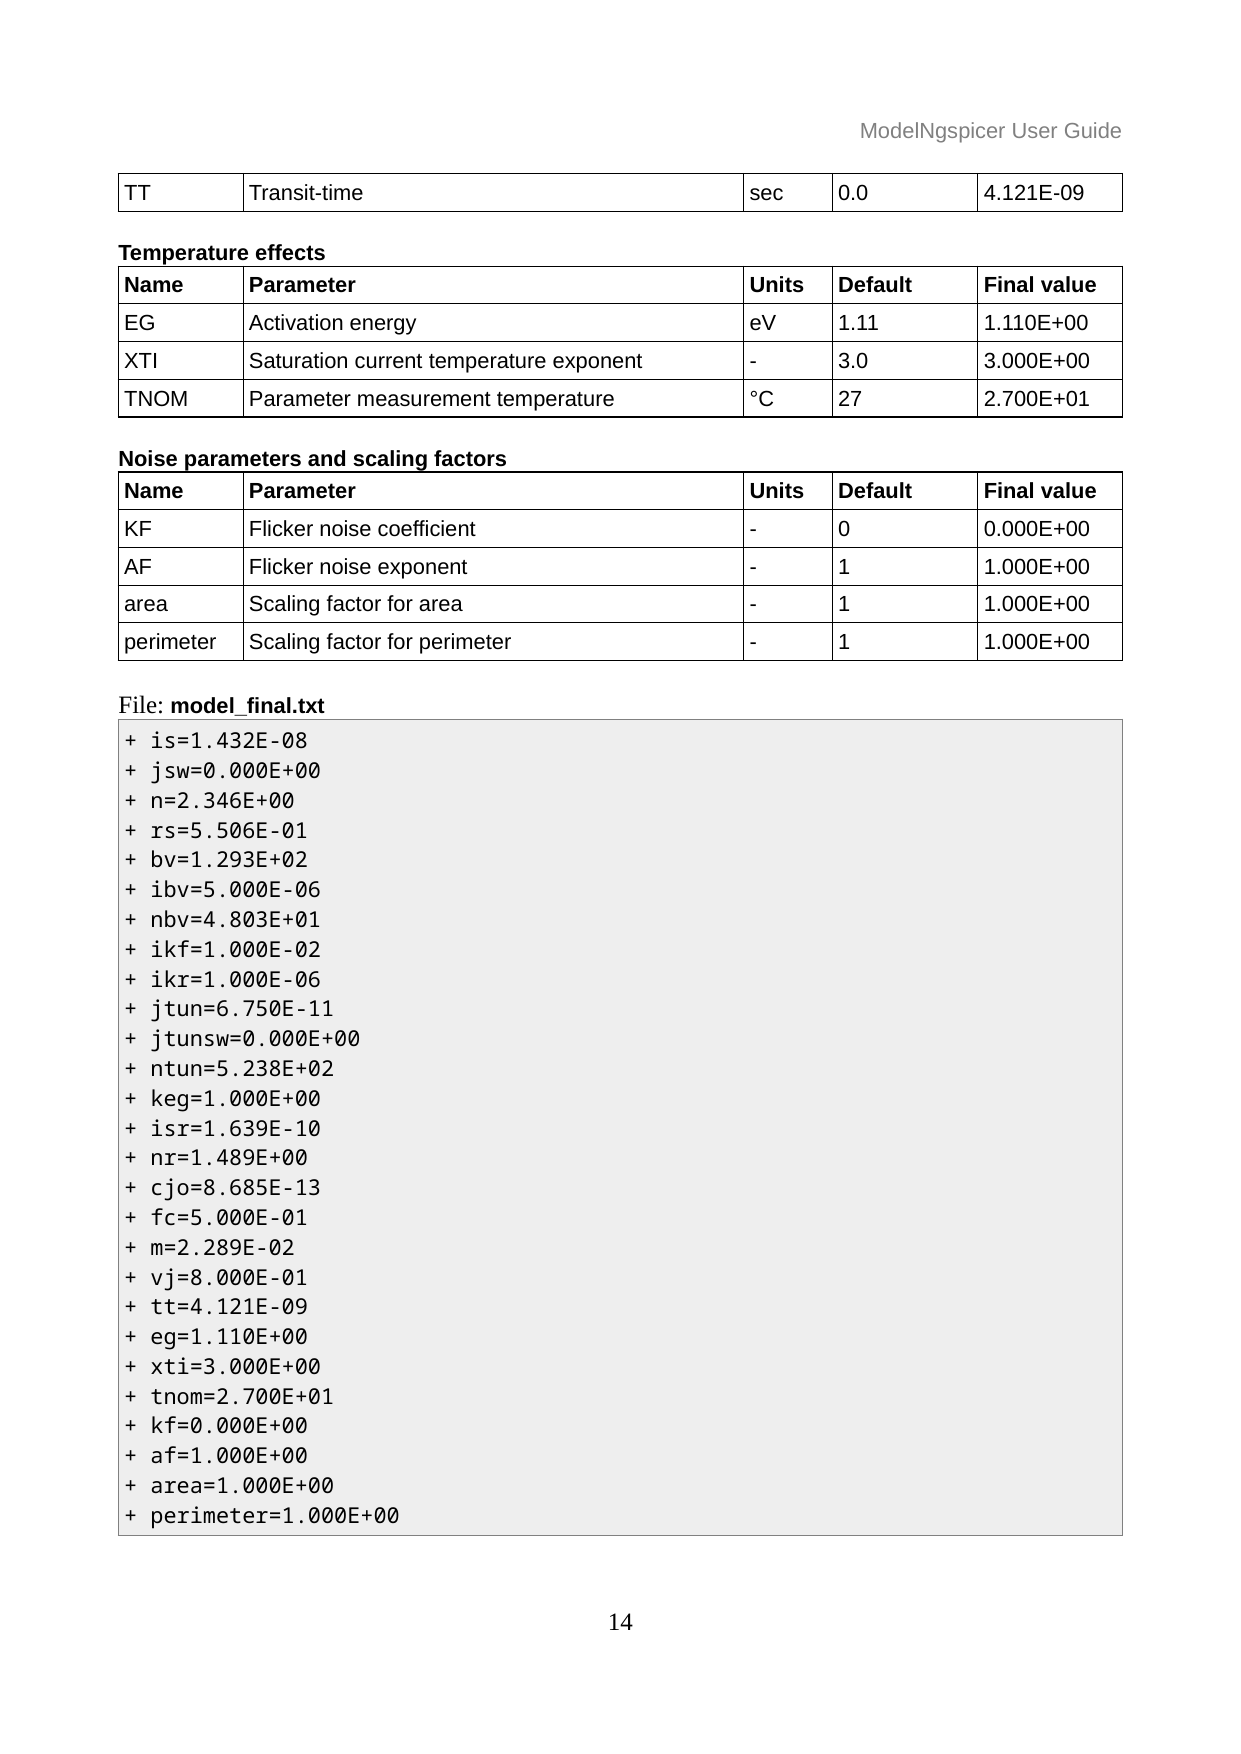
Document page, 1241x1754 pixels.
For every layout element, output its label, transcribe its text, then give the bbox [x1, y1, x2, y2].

table_cell Flicker noise exponent [244, 548, 743, 584]
table_cell KF [119, 510, 243, 547]
table_header Name [119, 473, 243, 509]
table_header Default [833, 473, 977, 509]
table_cell 1 [833, 586, 977, 622]
table_cell eV [744, 304, 832, 341]
table_cell 1 [833, 623, 977, 660]
table_cell 1.000E+00 [978, 623, 1122, 660]
text Temperature effects [118, 240, 1122, 266]
table_cell 1 [833, 548, 977, 584]
table_cell Scaling factor for area [244, 586, 743, 622]
table_cell 1.000E+00 [978, 548, 1122, 584]
table_cell - [744, 342, 832, 379]
table_cell TNOM [119, 380, 243, 416]
table_cell 27 [833, 380, 977, 416]
text File: model_final.txt [118, 690, 1122, 718]
table_cell 1.000E+00 [978, 586, 1122, 622]
table_cell Saturation current temperature exponent [244, 342, 743, 379]
table_header + is=1.432E-08 + jsw=0.000E+00 + n=2.346E+00 + rs=5.506E-01 + bv=1.293E+02 + ibv=5.000E-06 + nbv=4.803E+01 + ikf=1.000E-02 + ikr=1.000E-06 + jtun=6.750E-11 + jtunsw=0.000E+00 + ntun=5.238E+02 + keg=1.000E+00 + isr=1.639E-10 + nr=1.489E+00 + cjo=8.685E-13 + fc=5.000E-01 + m=2.289E-02 + vj=8.000E-01 + tt=4.121E-09 + eg=1.110E+00 + xti=3.000E+00 + tnom=2.700E+01 + kf=0.000E+00 + af=1.000E+00 + area=1.000E+00 + perimeter=1.000E+00 [119, 720, 1122, 1535]
table_header Parameter [244, 473, 743, 509]
table_cell Transit-time [244, 174, 743, 211]
table_header Units [744, 473, 832, 509]
table_cell 3.000E+00 [978, 342, 1122, 379]
table_cell 1.110E+00 [978, 304, 1122, 341]
table_cell - [744, 586, 832, 622]
table_header Final value [978, 473, 1122, 509]
table_cell 3.0 [833, 342, 977, 379]
table_cell °C [744, 380, 832, 416]
table_header Units [744, 267, 832, 303]
table_cell 0.000E+00 [978, 510, 1122, 547]
table_cell sec [744, 174, 832, 211]
table_cell - [744, 548, 832, 584]
table_cell Flicker noise coefficient [244, 510, 743, 547]
table_cell Activation energy [244, 304, 743, 341]
table_cell AF [119, 548, 243, 584]
table_cell XTI [119, 342, 243, 379]
table_cell Parameter measurement temperature [244, 380, 743, 416]
table_cell 2.700E+01 [978, 380, 1122, 416]
table_header Parameter [244, 267, 743, 303]
table_cell - [744, 623, 832, 660]
table_cell EG [119, 304, 243, 341]
table_cell TT [119, 174, 243, 211]
text Noise parameters and scaling factors [118, 446, 1122, 471]
table_cell - [744, 510, 832, 547]
table_header Name [119, 267, 243, 303]
table_header Default [833, 267, 977, 303]
table_cell 1.11 [833, 304, 977, 341]
table_cell Scaling factor for perimeter [244, 623, 743, 660]
table_cell area [119, 586, 243, 622]
table_cell 0.0 [833, 174, 977, 211]
table_cell 0 [833, 510, 977, 547]
table_cell perimeter [119, 623, 243, 660]
table_cell 4.121E-09 [978, 174, 1122, 211]
table_header Final value [978, 267, 1122, 303]
